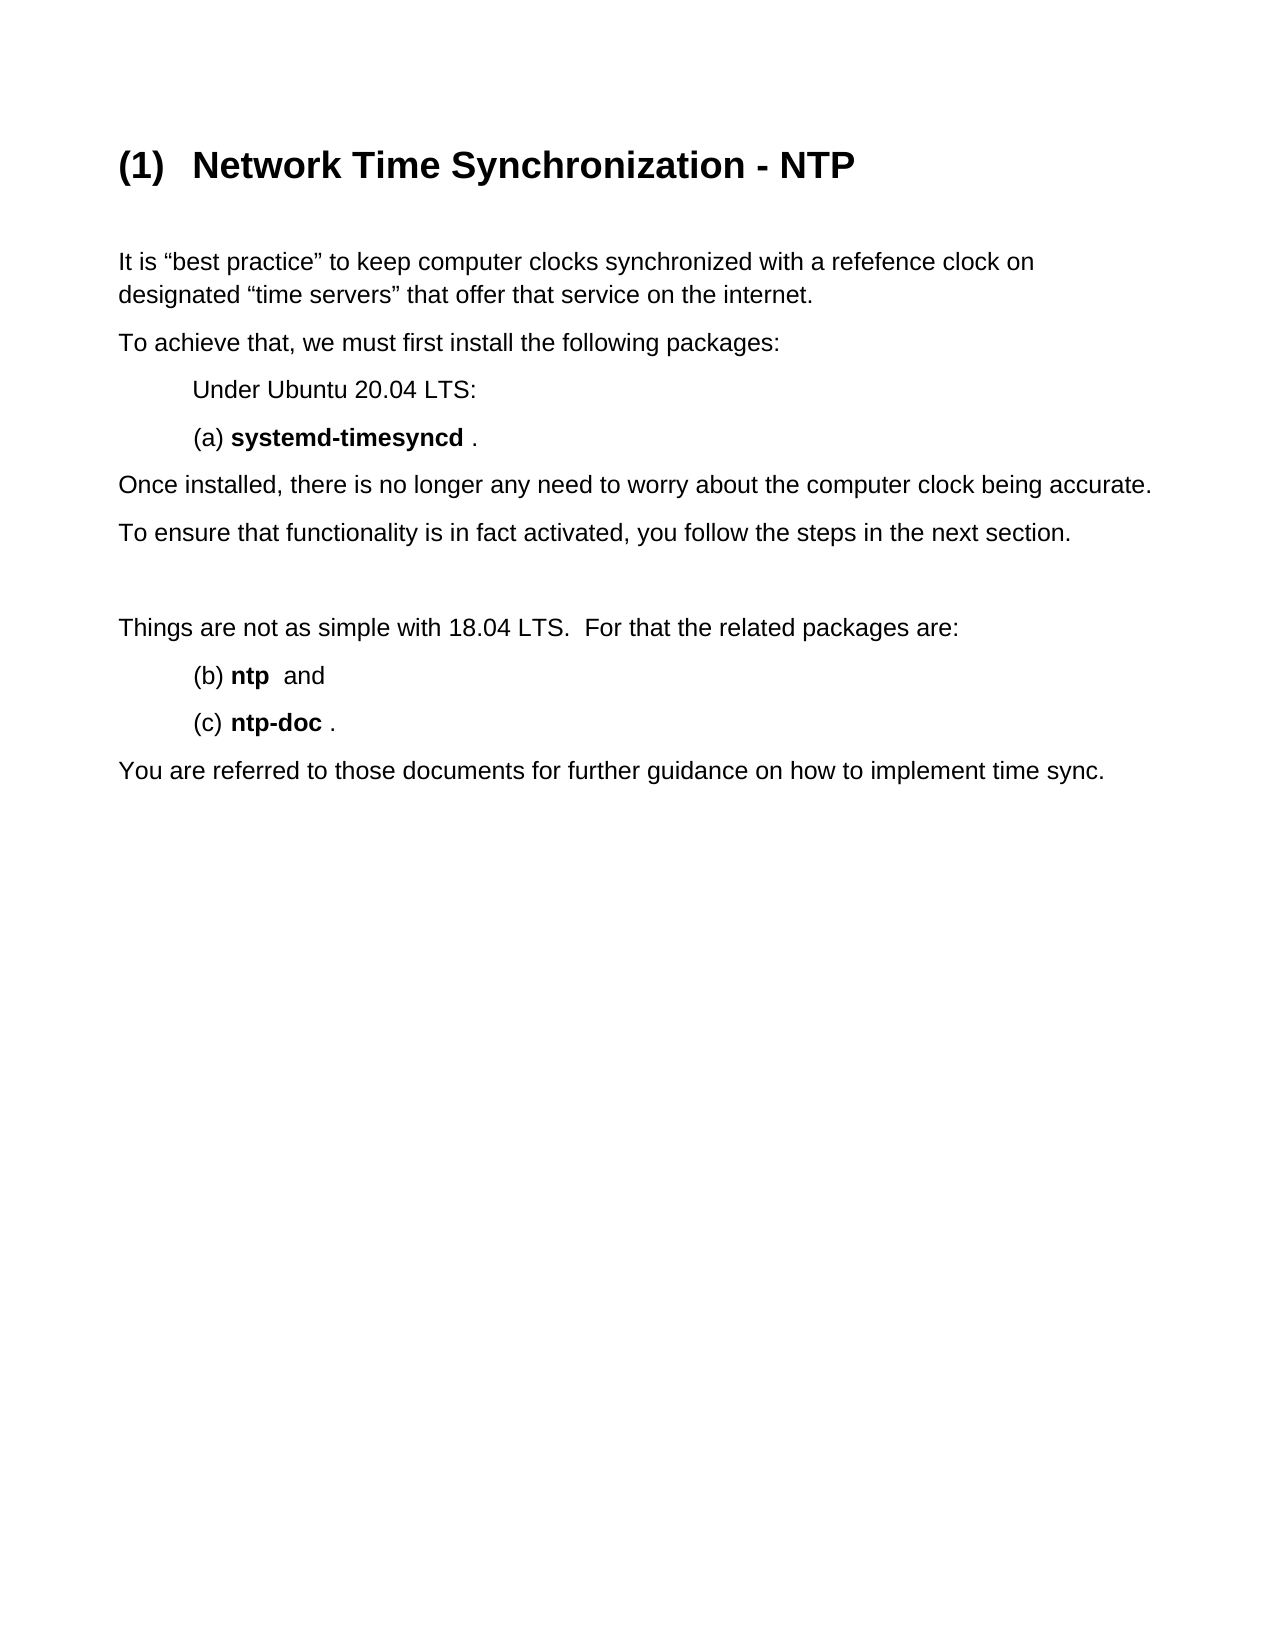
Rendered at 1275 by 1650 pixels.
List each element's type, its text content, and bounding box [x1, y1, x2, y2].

text To achieve that, we must first install the following packages: [118, 327, 1157, 356]
list ntp and [193, 661, 1157, 689]
text Once installed, there is no longer any need to worry about the computer clock being accurate. [118, 470, 1157, 499]
text You are referred to those documents for further guidance on how to implement time sync. [118, 756, 1157, 785]
list ntp-doc . [193, 708, 1157, 737]
text To ensure that functionality is in fact activated, you follow the steps in the next section. [118, 518, 1157, 547]
subtitle Network Time Synchronization - NTP [118, 143, 1157, 187]
text It is “best practice” to keep computer clocks synchronized with a refefence clock on designated “time servers” that offer that service on the internet. [118, 247, 1157, 309]
text Things are not as simple with 18.04 LTS. For that the related packages are: [118, 613, 1157, 642]
list systemd-timesyncd . [193, 423, 1157, 451]
text Under Ubuntu 20.04 LTS: [118, 375, 1157, 404]
